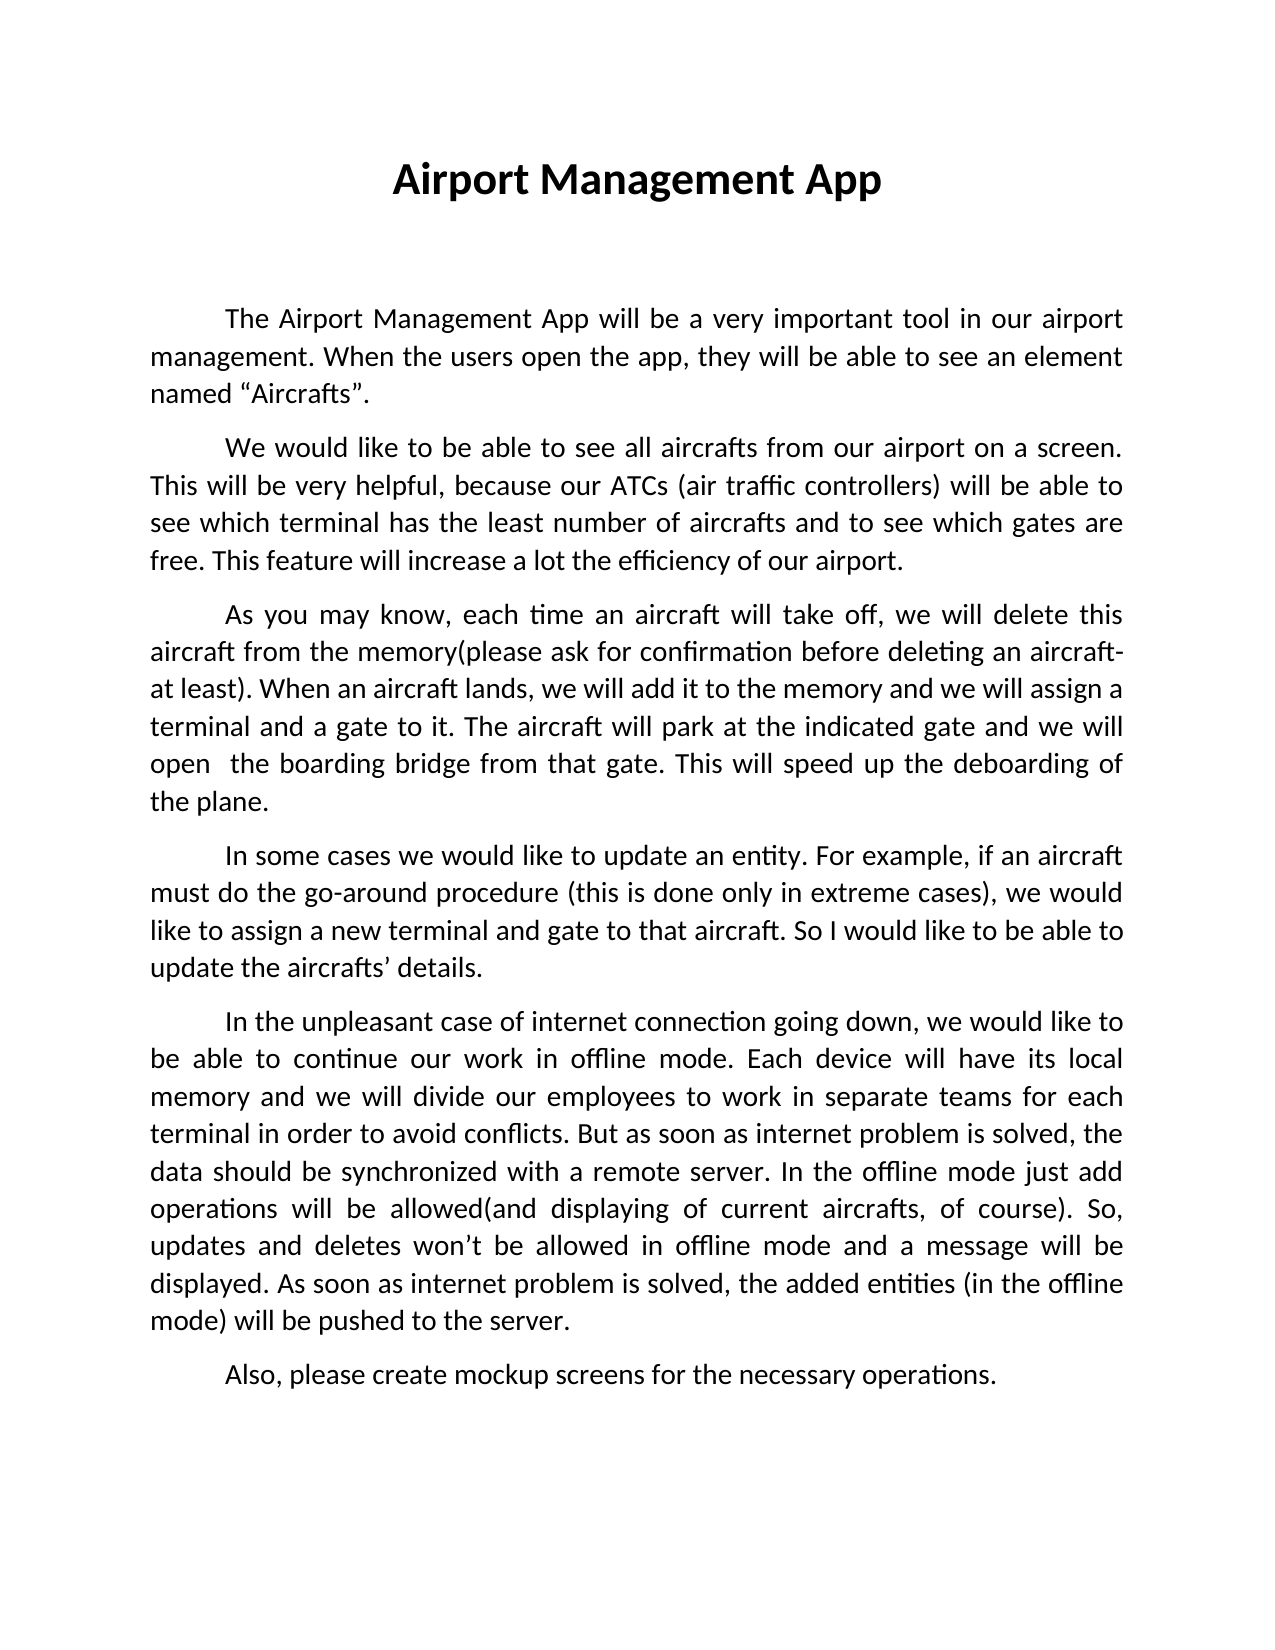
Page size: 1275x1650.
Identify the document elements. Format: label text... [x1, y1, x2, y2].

text As you may know, each time an aircraft will take off, we will delete this aircraft from the memory(please ask for confirmation before deleting an aircraft-at least). When an aircraft lands, we will add it to the memory and we will assign a terminal and a gate to it. The aircraft will park at the indicated gate and we will open the boarding bridge from that gate. This will speed up the deboarding of the plane. [150, 596, 1125, 818]
text Airport Management App [150, 150, 1125, 206]
text The Airport Management App will be a very important tool in our airport management. When the users open the app, they will be able to see an element named “Aircrafts”. [150, 301, 1125, 411]
text In some cases we would like to update an entity. For example, if an aircraft must do the go-around procedure (this is done only in extreme cases), we would like to assign a new terminal and gate to that aircraft. So I would like to be able to update the aircrafts’ details. [150, 837, 1125, 984]
text In the unpleasant case of internet connection going down, we would like to be able to continue our work in offline mode. Each device will have its local memory and we will divide our employees to work in separate teams for each terminal in order to avoid conflicts. But as soon as internet problem is solved, the data should be synchronized with a remote server. In the offline mode just add operations will be allowed(and displaying of current aircrafts, of course). So, updates and deletes won’t be allowed in offline mode and a message will be displayed. As soon as internet problem is solved, the added entities (in the offline mode) will be pushed to the server. [150, 1003, 1125, 1338]
text We would like to be able to see all aircrafts from our airport on a screen. This will be very helpful, because our ATCs (air traffic controllers) will be able to see which terminal has the least number of aircrafts and to see which gates are free. This feature will increase a lot the efficiency of our airport. [150, 429, 1125, 577]
text Also, please create mockup screens for the necessary operations. [150, 1356, 1125, 1392]
